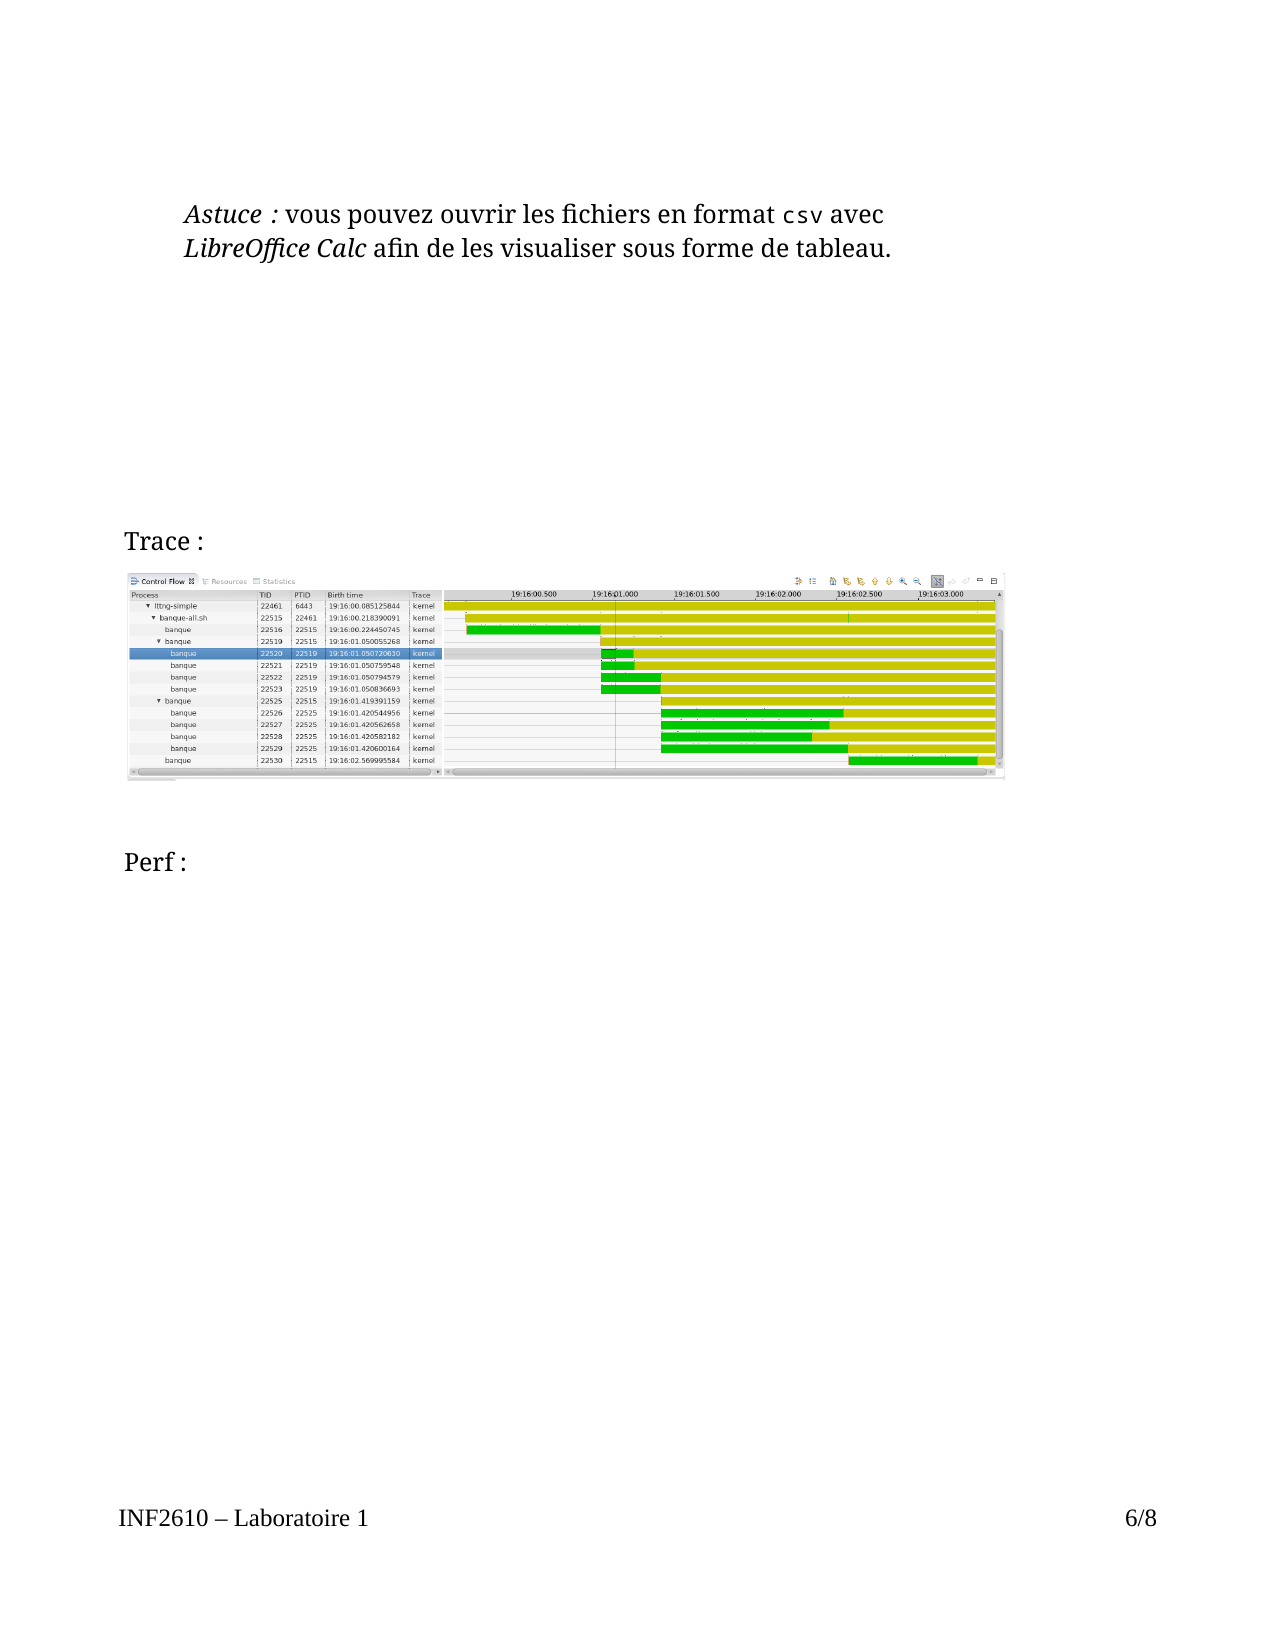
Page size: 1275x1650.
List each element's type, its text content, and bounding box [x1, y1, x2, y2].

table_cell [1077, 176, 1155, 964]
table_cell Astuce : vous pouvez ouvrir les fichiers en format csv avec LibreOffice Calc afin de les visualiser sous forme de tableau. Trace : Perf : [118, 176, 1007, 964]
picture [127, 573, 1006, 781]
table_cell [1008, 176, 1077, 964]
